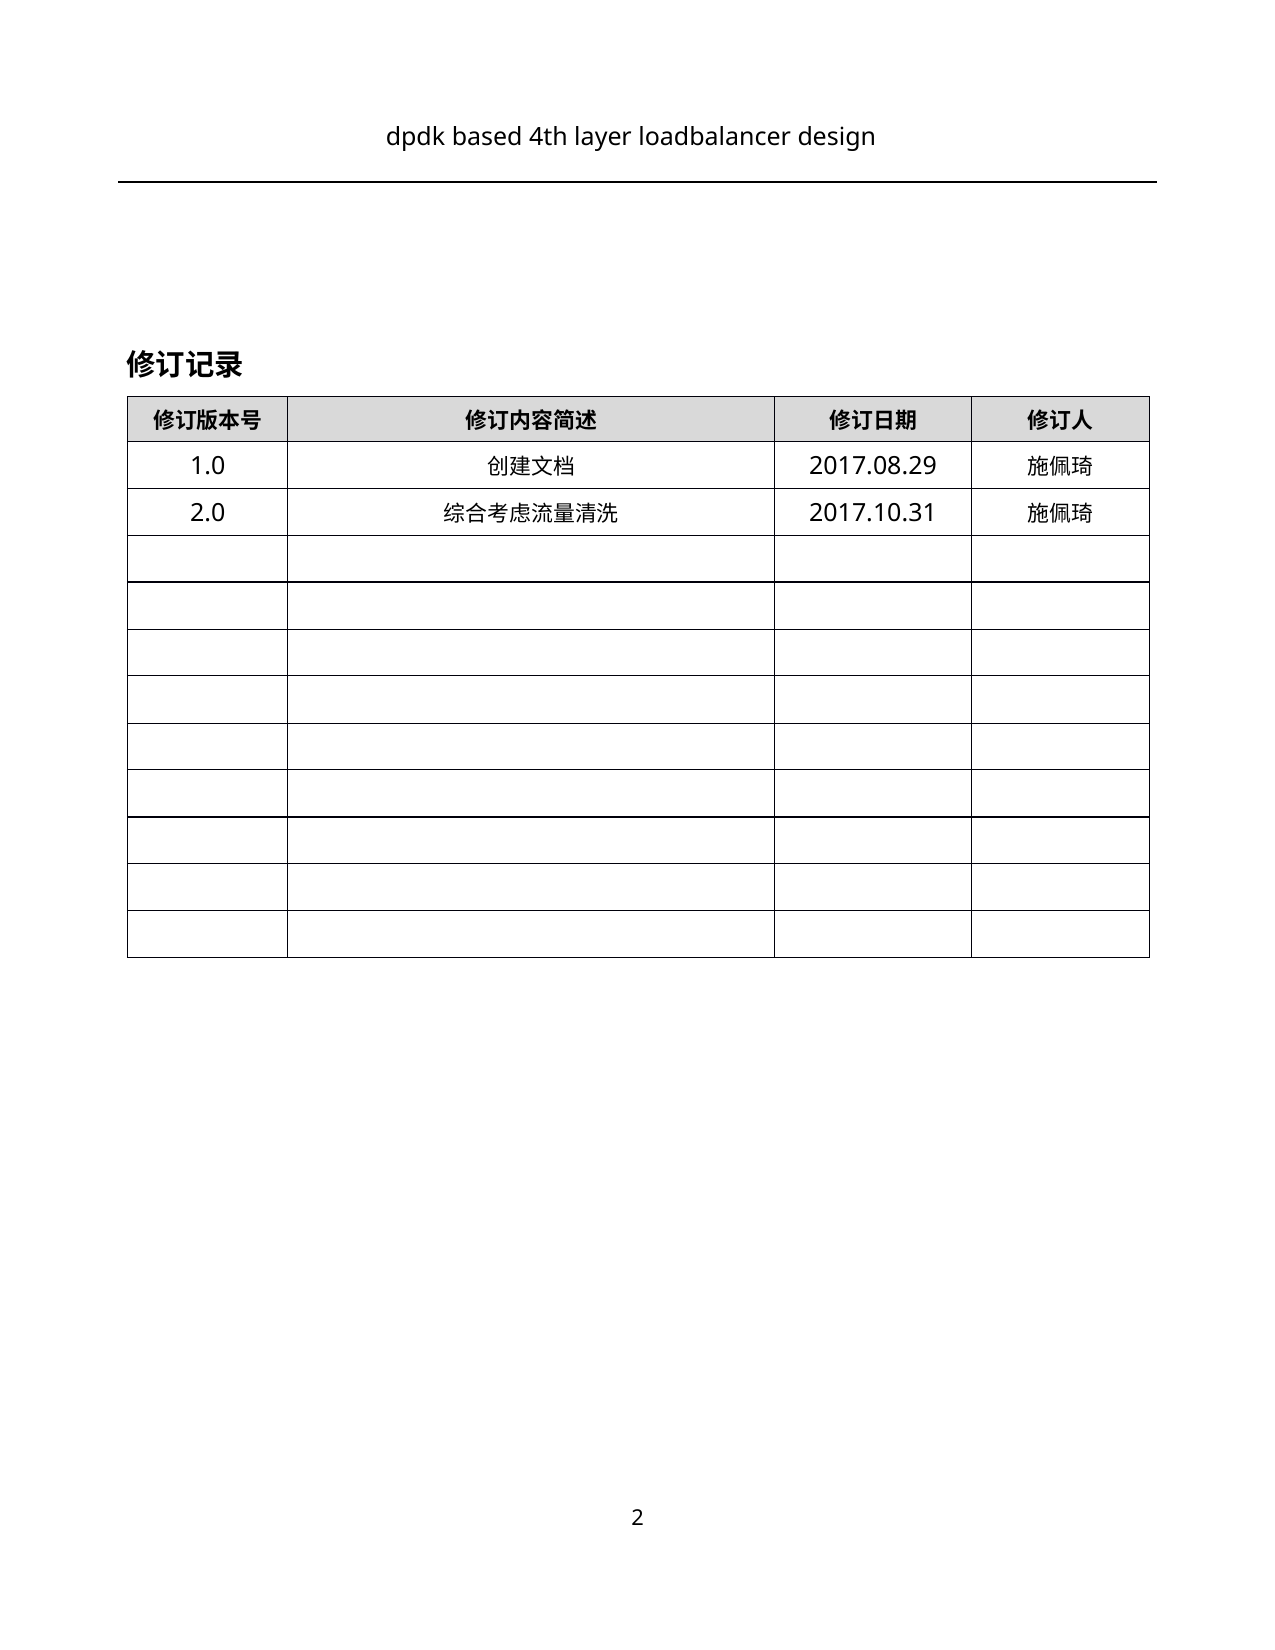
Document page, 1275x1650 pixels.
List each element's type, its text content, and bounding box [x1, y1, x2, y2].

table_cell [775, 724, 971, 769]
table_cell [972, 864, 1149, 910]
table_cell [972, 676, 1149, 722]
table_header 修订日期 [775, 397, 971, 441]
table_cell [128, 630, 287, 675]
table_cell [775, 676, 971, 722]
table_cell 综合考虑流量清洗 [288, 489, 774, 534]
table_header 修订内容简述 [288, 397, 774, 441]
table_header 修订人 [972, 397, 1149, 441]
table_cell 施佩琦 [972, 442, 1149, 487]
table_cell [972, 911, 1149, 957]
table_cell 施佩琦 [972, 489, 1149, 534]
table_cell [288, 630, 774, 675]
table_cell [775, 911, 971, 957]
table_cell [128, 911, 287, 957]
table_cell [775, 864, 971, 910]
table_cell [128, 724, 287, 769]
table_cell [288, 583, 774, 628]
table_cell [775, 630, 971, 675]
table_cell [288, 724, 774, 769]
table_cell 2017.08.29 [775, 442, 971, 487]
table_cell [972, 583, 1149, 628]
table_cell [128, 864, 287, 910]
table_cell [972, 630, 1149, 675]
table_cell [288, 864, 774, 910]
table_cell [972, 818, 1149, 863]
table_cell [972, 536, 1149, 581]
table_cell [972, 724, 1149, 769]
table_cell [128, 770, 287, 816]
table_cell [775, 818, 971, 863]
table_cell [288, 818, 774, 863]
table_cell [288, 676, 774, 722]
table_cell [972, 770, 1149, 816]
table_cell [128, 583, 287, 628]
table_cell 1.0 [128, 442, 287, 487]
table_cell 创建文档 [288, 442, 774, 487]
subtitle 修订记录 [118, 341, 1157, 383]
table_cell [128, 536, 287, 581]
table_cell [775, 583, 971, 628]
table_cell 2.0 [128, 489, 287, 534]
table_cell [775, 536, 971, 581]
table_cell [128, 818, 287, 863]
table_header 修订版本号 [128, 397, 287, 441]
table_cell [128, 676, 287, 722]
table_cell [288, 770, 774, 816]
table_cell [775, 770, 971, 816]
table_cell [288, 911, 774, 957]
table_cell 2017.10.31 [775, 489, 971, 534]
table_cell [288, 536, 774, 581]
